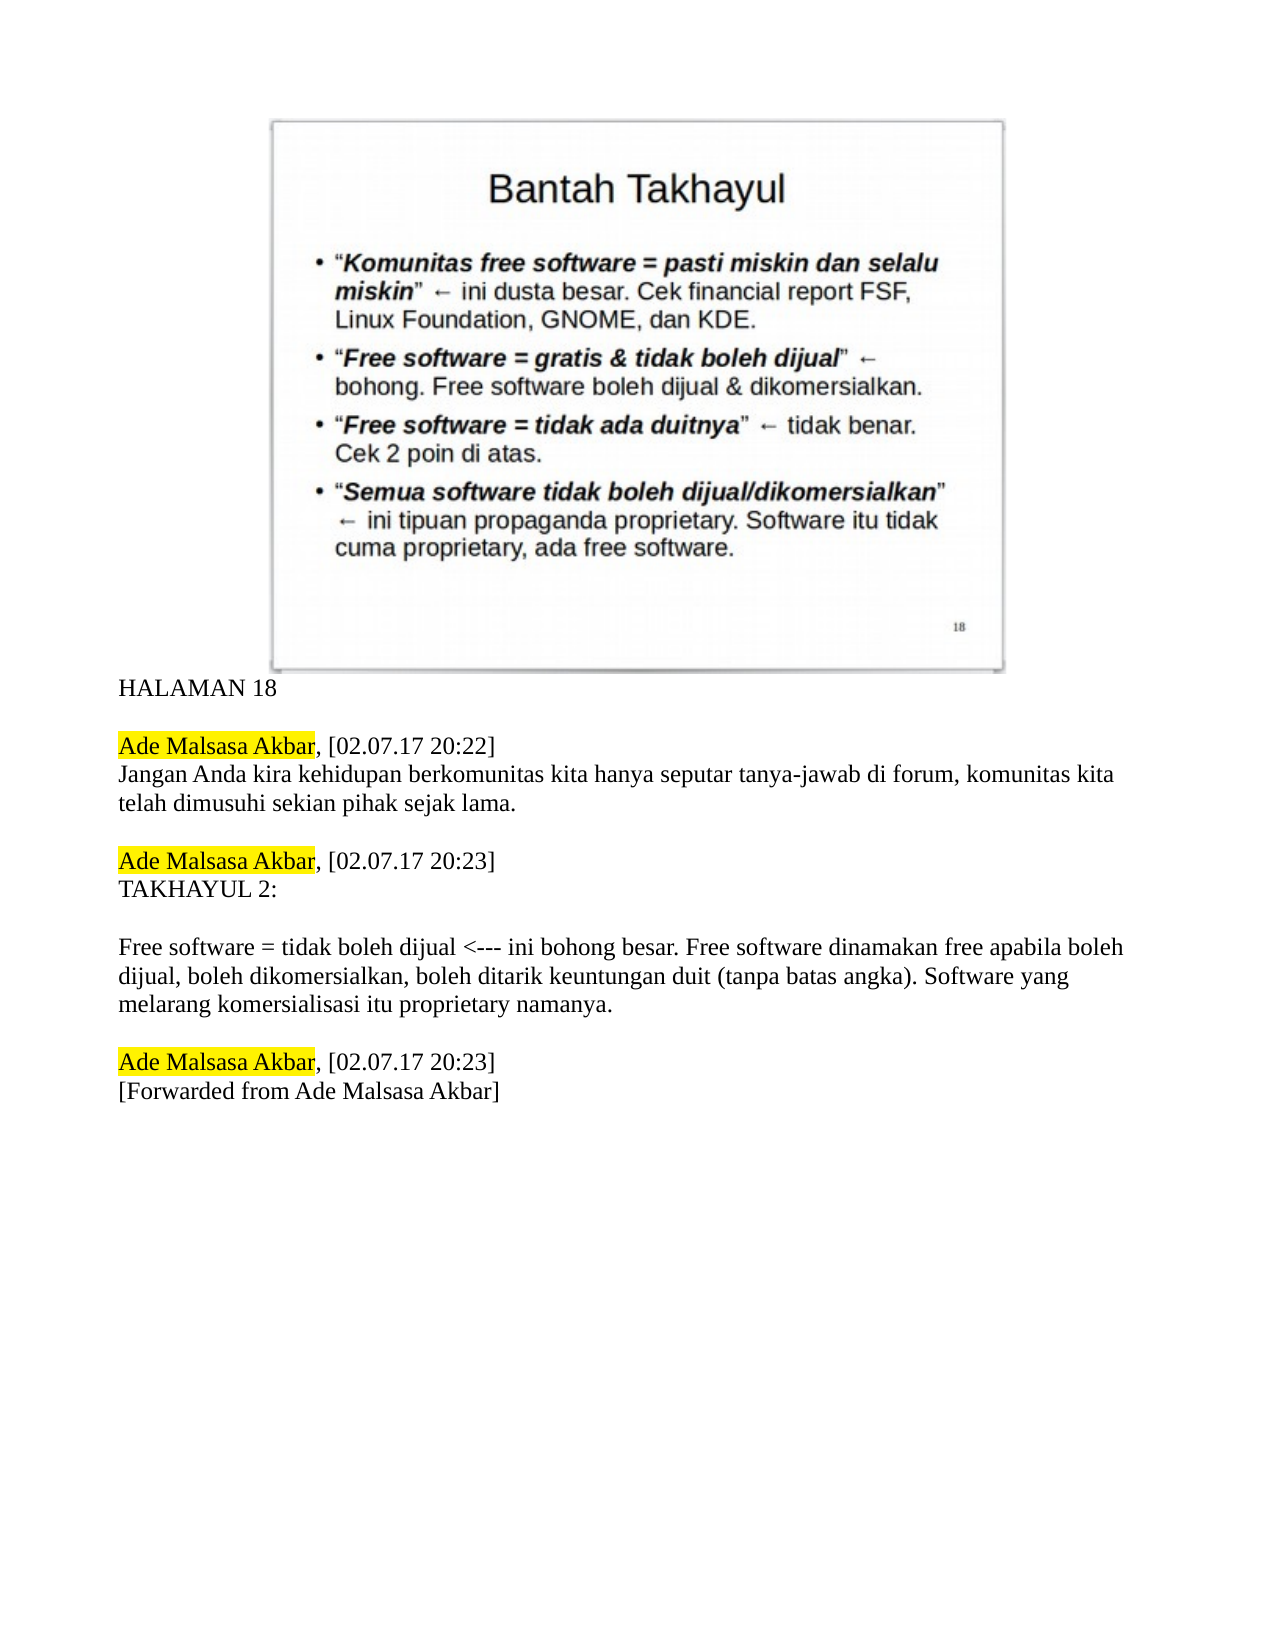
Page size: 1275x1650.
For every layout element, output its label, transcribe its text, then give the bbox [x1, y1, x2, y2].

text HALAMAN 18 [118, 118, 1157, 702]
text Ade Malsasa Akbar, [02.07.17 20:22] [118, 731, 1157, 759]
text Free software = tidak boleh dijual <--- ini bohong besar. Free software dinamakan free apabila boleh dijual, boleh dikomersialkan, boleh ditarik keuntungan duit (tanpa batas angka). Software yang melarang komersialisasi itu proprietary namanya. [118, 932, 1157, 1018]
text Ade Malsasa Akbar, [02.07.17 20:23] [118, 1047, 1157, 1076]
text Ade Malsasa Akbar, [02.07.17 20:23] [118, 846, 1157, 874]
text TAKHAYUL 2: [118, 874, 1157, 903]
picture [268, 118, 1007, 674]
text [Forwarded from Ade Malsasa Akbar] [118, 1076, 1157, 1104]
text Jangan Anda kira kehidupan berkomunitas kita hanya seputar tanya-jawab di forum, komunitas kita telah dimusuhi sekian pihak sejak lama. [118, 759, 1157, 817]
